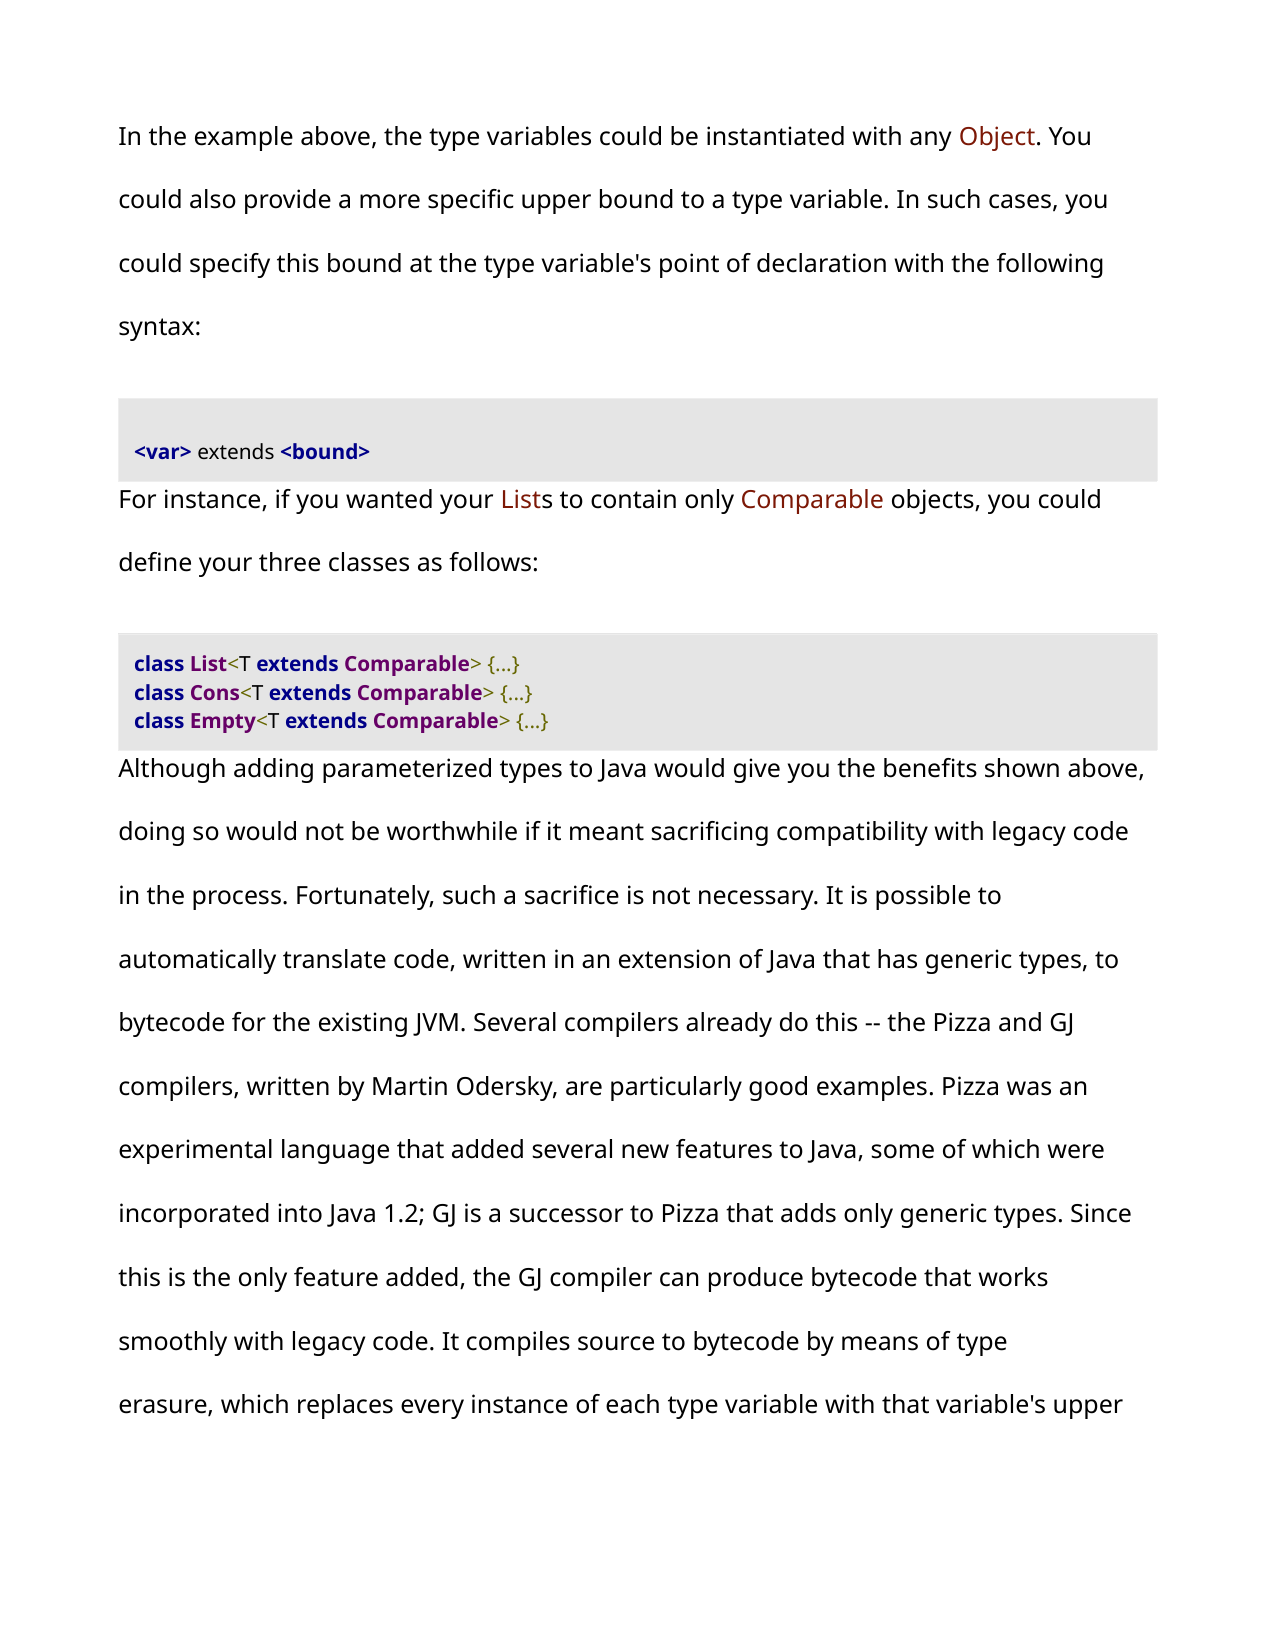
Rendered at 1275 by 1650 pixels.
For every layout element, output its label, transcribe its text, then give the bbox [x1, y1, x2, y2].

text In the example above, the type variables could be instantiated with any Object. You could also provide a more specific upper bound to a type variable. In such cases, you could specify this bound at the type variable's point of declaration with the following syntax: [118, 118, 1157, 343]
text class Cons<T extends Comparable> {...} [119, 662, 1157, 690]
text class List<T extends Comparable> {...} [119, 635, 1157, 662]
text Although adding parameterized types to Java would give you the benefits shown above, doing so would not be worthwhile if it meant sacrificing compatibility with legacy code in the process. Fortunately, such a sacrifice is not necessary. It is possible to automatically translate code, written in an extension of Java that has generic types, to bytecode for the existing JVM. Several compilers already do this -- the Pizza and GJ compilers, written by Martin Odersky, are particularly good examples. Pizza was an experimental language that added several new features to Java, some of which were incorporated into Java 1.2; GJ is a successor to Pizza that adds only generic types. Since this is the only feature added, the GJ compiler can produce bytecode that works smoothly with legacy code. It compiles source to bytecode by means of type erasure, which replaces every instance of each type variable with that variable's upper [118, 751, 1157, 1421]
text <var> extends <bound> [119, 421, 1157, 481]
text For instance, if you wanted your Lists to contain only Comparable objects, you could define your three classes as follows: [118, 482, 1157, 579]
text class Empty<T extends Comparable> {...} [119, 690, 1157, 750]
